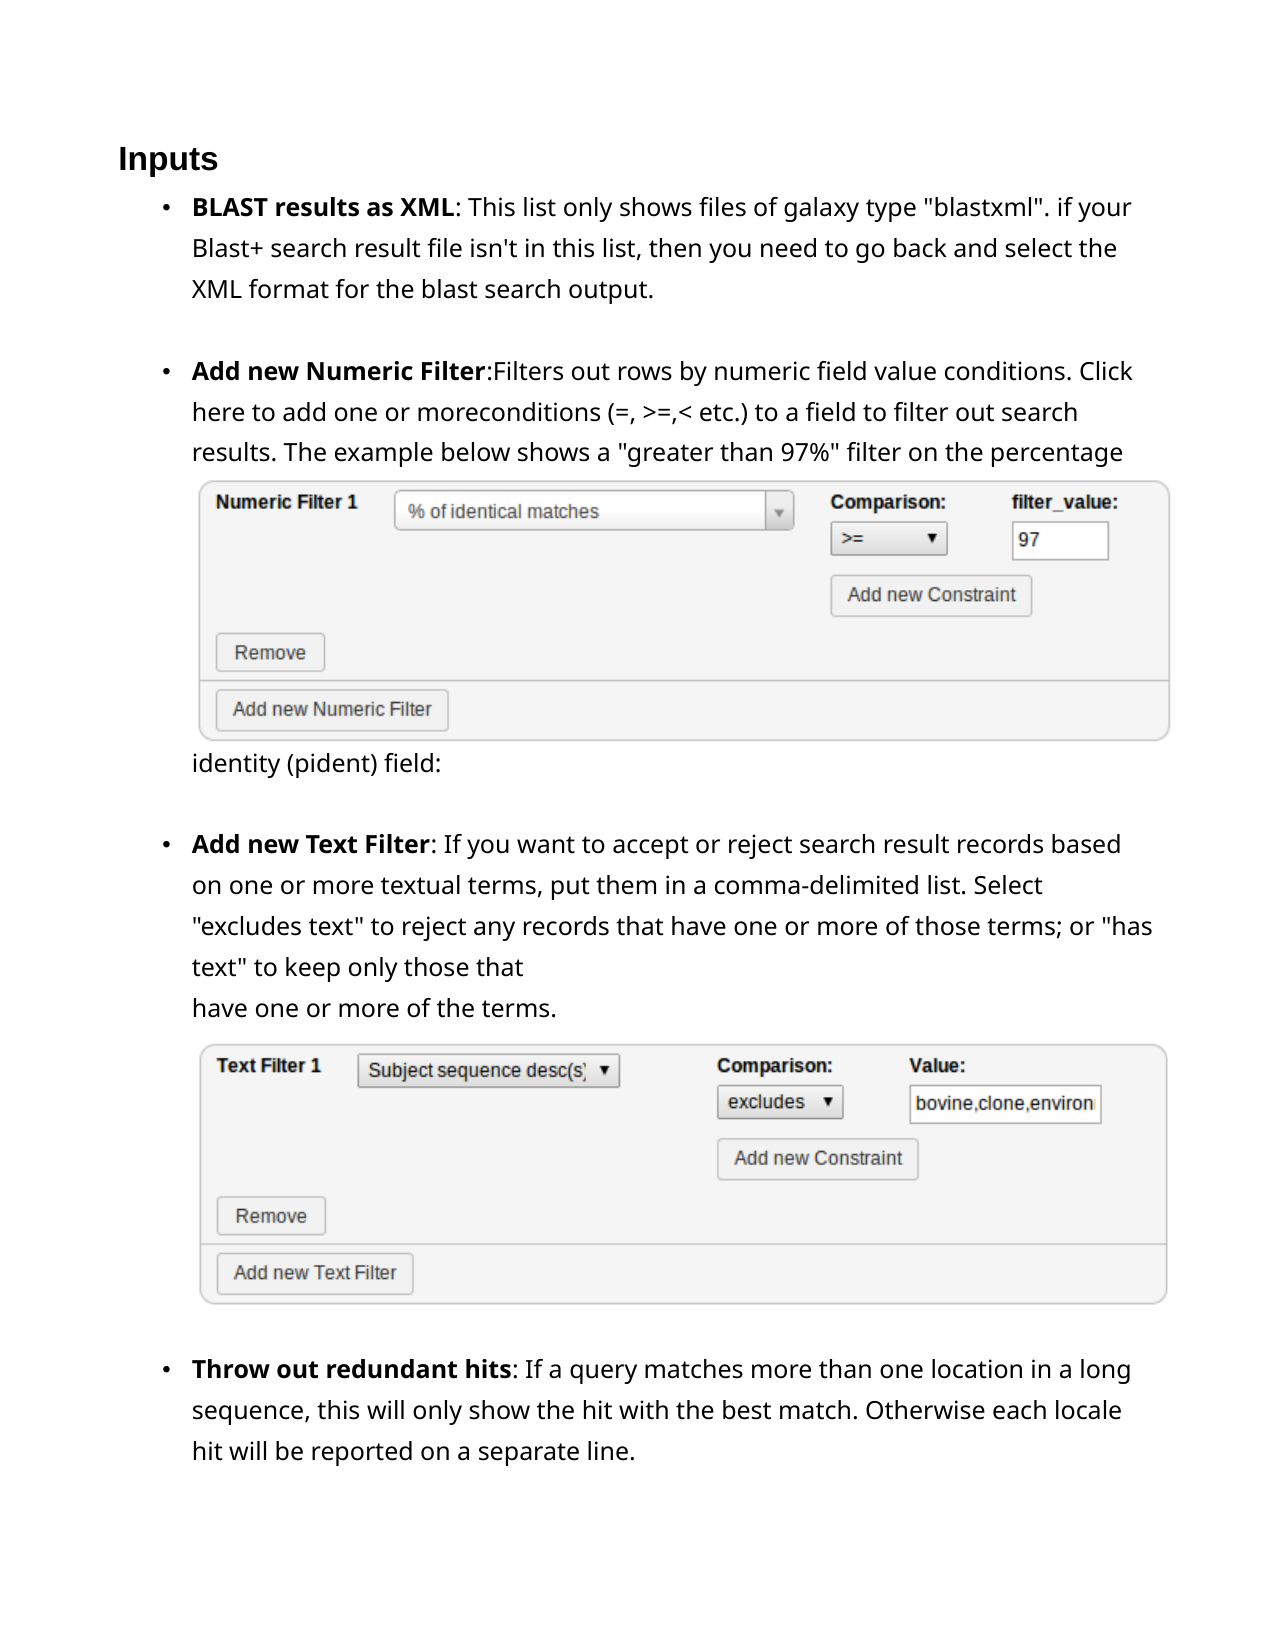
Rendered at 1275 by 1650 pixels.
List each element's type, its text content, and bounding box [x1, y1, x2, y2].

subtitle Inputs [118, 139, 1157, 178]
picture [192, 1038, 1174, 1311]
list have one or more of the terms. [162, 990, 1157, 1345]
picture [191, 476, 1175, 746]
list Add new Text Filter: If you want to accept or reject search result records based on one or more textual terms, put them in a comma-delimited list. Select "excludes text" to reject any records that have one or more of those terms; or "has text" to keep only those that [162, 827, 1157, 983]
list Throw out redundant hits: If a query matches more than one location in a long sequence, this will only show the hit with the best match. Otherwise each locale hit will be reported on a separate line. [162, 1351, 1157, 1508]
list Add new Numeric Filter:Filters out rows by numeric field value conditions. Click here to add one or moreconditions (=, >=,< etc.) to a field to filter out search results. The example below shows a "greater than 97%" filter on the percentage identity (pident) field: [162, 353, 1157, 820]
list BLAST results as XML: This list only shows files of galaxy type "blastxml". if your Blast+ search result file isn't in this list, then you need to go back and select the XML format for the blast search output. [162, 190, 1157, 347]
